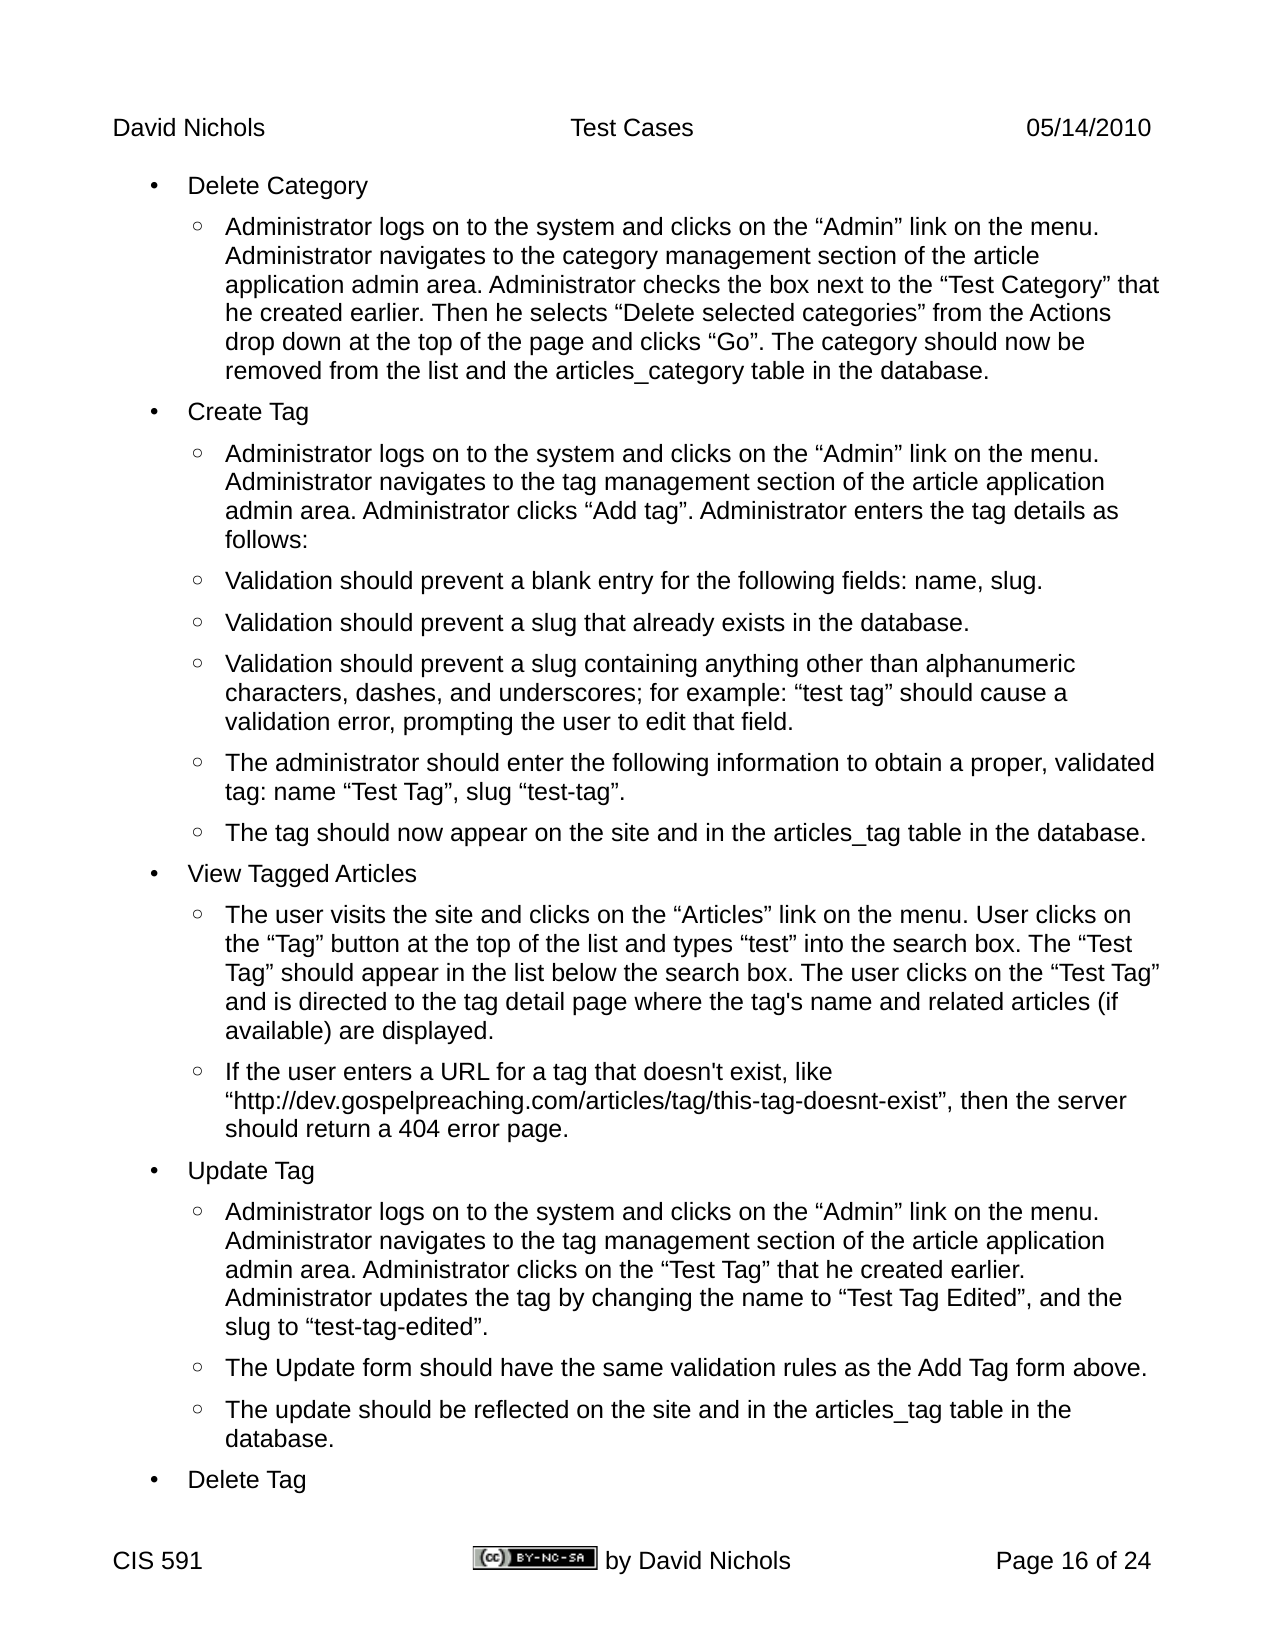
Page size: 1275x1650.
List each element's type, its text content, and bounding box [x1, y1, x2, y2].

list Delete Tag [150, 1465, 1162, 1494]
list The user visits the site and clicks on the “Articles” link on the menu. User clicks on the “Tag” button at the top of the list and types “test” into the search box. The “Test Tag” should appear in the list below the search box. The user clicks on the “Test Tag” and is directed to the tag detail page where the tag's name and related articles (if available) are displayed. [187, 901, 1162, 1044]
list The Update form should have the same validation rules as the Add Tag form above. [187, 1353, 1162, 1382]
list Delete Category [150, 171, 1162, 199]
picture [472, 1546, 598, 1570]
list Administrator logs on to the system and clicks on the “Admin” link on the menu. Administrator navigates to the tag management section of the article application admin area. Administrator clicks “Add tag”. Administrator enters the tag details as follows: [187, 438, 1162, 554]
list Validation should prevent a slug containing anything other than alphanumeric characters, dashes, and underscores; for example: “test tag” should cause a validation error, prompting the user to edit that field. [187, 649, 1162, 735]
list View Tagged Articles [150, 859, 1162, 888]
list Validation should prevent a slug that already exists in the database. [187, 607, 1162, 636]
list Create Tag [150, 397, 1162, 426]
list The administrator should enter the following information to obtain a proper, validated tag: name “Test Tag”, slug “test-tag”. [187, 748, 1162, 805]
list Administrator logs on to the system and clicks on the “Admin” link on the menu. Administrator navigates to the tag management section of the article application admin area. Administrator clicks on the “Test Tag” that he created earlier. Administrator updates the tag by changing the name to “Test Tag Edited”, and the slug to “test-tag-edited”. [187, 1197, 1162, 1341]
list Administrator logs on to the system and clicks on the “Admin” link on the menu. Administrator navigates to the category management section of the article application admin area. Administrator checks the box next to the “Test Category” that he created earlier. Then he selects “Delete selected categories” from the Actions drop down at the top of the page and clicks “Go”. The category should now be removed from the list and the articles_category table in the database. [187, 212, 1162, 385]
list The tag should now appear on the site and in the articles_tag table in the database. [187, 818, 1162, 847]
list If the user enters a URL for a tag that doesn't exist, like “http://dev.gospelpreaching.com/articles/tag/this-tag-doesnt-exist”, then the server should return a 404 error page. [187, 1057, 1162, 1143]
list The update should be reflected on the site and in the articles_tag table in the database. [187, 1395, 1162, 1452]
list Update Tag [150, 1156, 1162, 1184]
list Validation should prevent a blank entry for the following fields: name, slug. [187, 566, 1162, 595]
